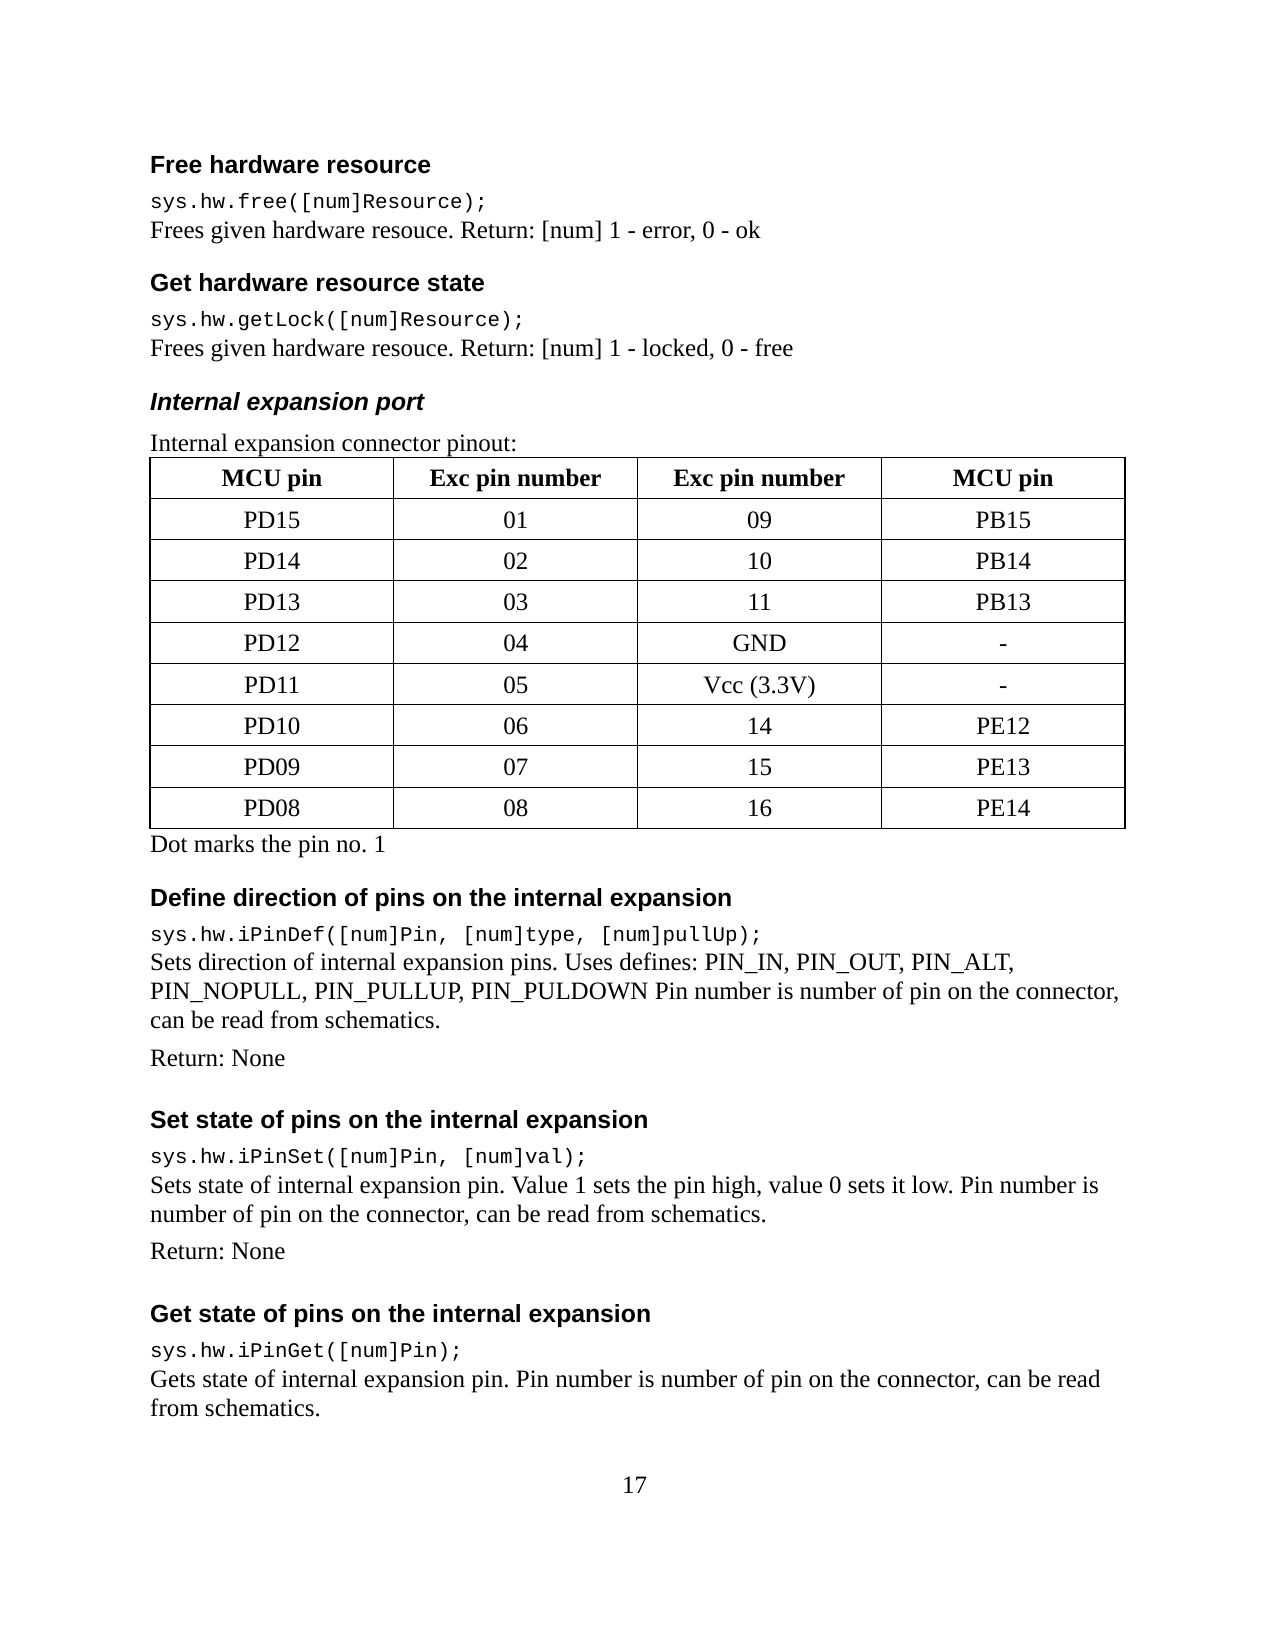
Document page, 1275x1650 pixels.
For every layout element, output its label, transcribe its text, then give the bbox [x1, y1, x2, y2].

text sys.hw.iPinSet([num]Pin, [num]val); [150, 1146, 1125, 1170]
table_cell PB13 [882, 581, 1124, 622]
table_cell PB14 [882, 540, 1124, 580]
text Internal expansion connector pinout: [150, 428, 1125, 457]
text sys.hw.free([num]Resource); [150, 191, 1125, 215]
table_cell 04 [394, 623, 637, 663]
text Sets direction of internal expansion pins. Uses defines: PIN_IN, PIN_OUT, PIN_ALT, PIN_NOPULL, PIN_PULLUP, PIN_PULDOWN Pin number is number of pin on the connector, can be read from schematics. [150, 947, 1125, 1034]
table_cell 11 [638, 581, 881, 622]
table_cell 03 [394, 581, 637, 622]
table_cell PD09 [151, 746, 393, 787]
table_cell PB15 [882, 499, 1124, 539]
subtitle Get hardware resource state [150, 268, 1125, 297]
table_cell PD10 [151, 705, 393, 745]
table_cell Vcc (3.3V) [638, 664, 881, 704]
table_cell 08 [394, 788, 637, 828]
table_cell 07 [394, 746, 637, 787]
table_cell PE12 [882, 705, 1124, 745]
table_cell PE13 [882, 746, 1124, 787]
text Return: None [150, 1043, 1125, 1071]
table_cell 06 [394, 705, 637, 745]
table_header MCU pin [151, 458, 393, 498]
text Frees given hardware resouce. Return: [num] 1 - locked, 0 - free [150, 333, 1125, 362]
table_cell 01 [394, 499, 637, 539]
table_cell PD12 [151, 623, 393, 663]
table_cell 09 [638, 499, 881, 539]
text Return: None [150, 1236, 1125, 1265]
table_cell GND [638, 623, 881, 663]
table_cell PD11 [151, 664, 393, 704]
table_header Exc pin number [638, 458, 881, 498]
table_cell PD13 [151, 581, 393, 622]
text Frees given hardware resouce. Return: [num] 1 - error, 0 - ok [150, 215, 1125, 243]
text Gets state of internal expansion pin. Pin number is number of pin on the connector, can be read from schematics. [150, 1364, 1125, 1421]
table_cell 15 [638, 746, 881, 787]
table_cell - [882, 623, 1124, 663]
table_cell PD14 [151, 540, 393, 580]
table_cell 05 [394, 664, 637, 704]
table_cell - [882, 664, 1124, 704]
table_cell PD08 [151, 788, 393, 828]
table_cell 02 [394, 540, 637, 580]
table_cell 14 [638, 705, 881, 745]
subtitle Internal expansion port [150, 387, 1125, 415]
table_cell PE14 [882, 788, 1124, 828]
text Sets state of internal expansion pin. Value 1 sets the pin high, value 0 sets it low. Pin number is number of pin on the connector, can be read from schematics. [150, 1170, 1125, 1227]
subtitle Define direction of pins on the internal expansion [150, 883, 1125, 911]
subtitle Set state of pins on the internal expansion [150, 1105, 1125, 1134]
text sys.hw.getLock([num]Resource); [150, 309, 1125, 333]
text sys.hw.iPinDef([num]Pin, [num]type, [num]pullUp); [150, 924, 1125, 947]
text sys.hw.iPinGet([num]Pin); [150, 1340, 1125, 1364]
table_cell 16 [638, 788, 881, 828]
subtitle Get state of pins on the internal expansion [150, 1299, 1125, 1328]
text Dot marks the pin no. 1 [150, 829, 1125, 858]
table_cell PD15 [151, 499, 393, 539]
table_header MCU pin [882, 458, 1124, 498]
table_header Exc pin number [394, 458, 637, 498]
subtitle Free hardware resource [150, 150, 1125, 178]
table_cell 10 [638, 540, 881, 580]
